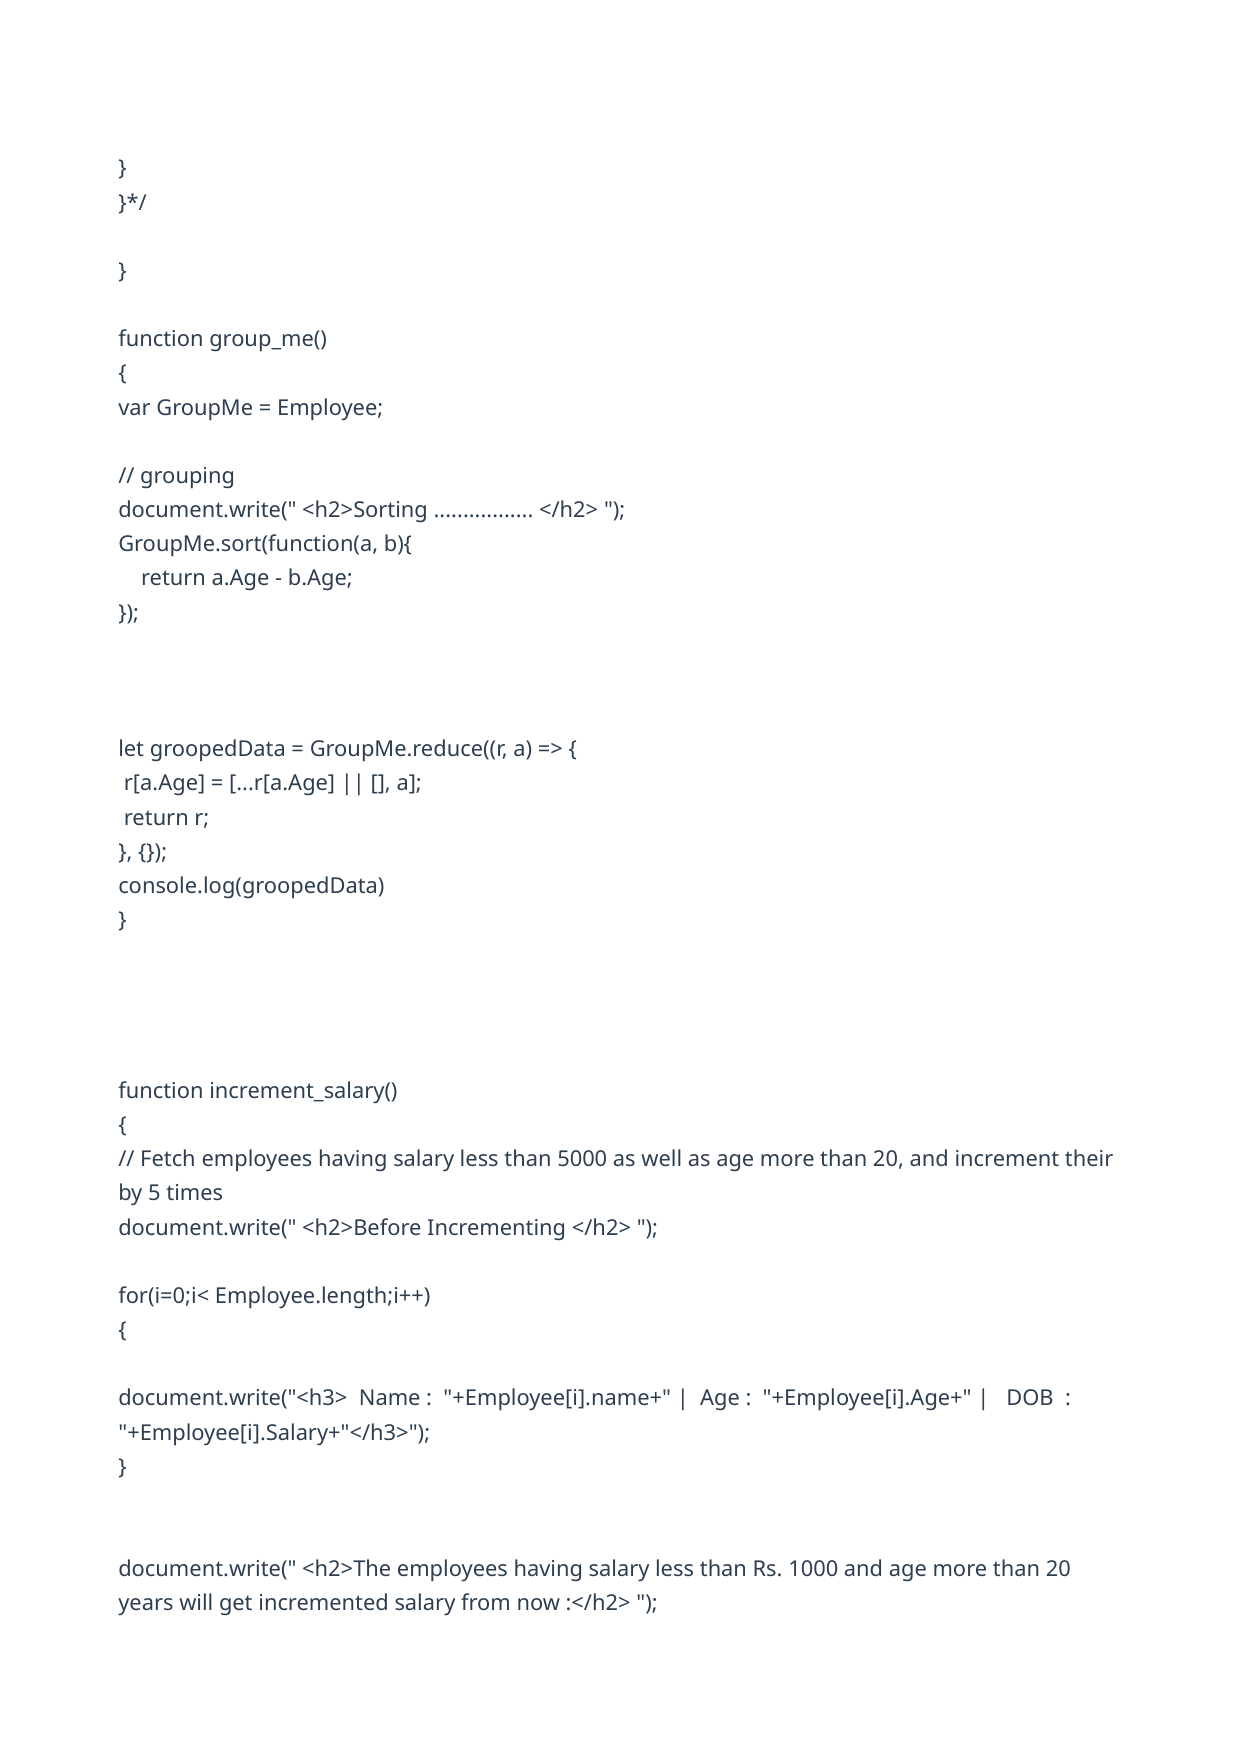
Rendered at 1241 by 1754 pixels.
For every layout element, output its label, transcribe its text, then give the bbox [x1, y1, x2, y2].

text r[a.Age] = [...r[a.Age] || [], a]; [118, 767, 1122, 797]
text } [118, 152, 1122, 182]
text return a.Age - b.Age; [118, 562, 1122, 592]
text }*/ [118, 186, 1122, 216]
text document.write(" <h2>Sorting ................. </h2> "); [118, 494, 1122, 524]
text let groopedData = GroupMe.reduce((r, a) => { [118, 733, 1122, 763]
text { [118, 1109, 1122, 1139]
text } [118, 1451, 1122, 1480]
text }, {}); [118, 836, 1122, 865]
text // Fetch employees having salary less than 5000 as well as age more than 20, and increment their by 5 times [118, 1143, 1122, 1207]
text function increment_salary() [118, 1075, 1122, 1104]
text // grouping [118, 460, 1122, 489]
text var GroupMe = Employee; [118, 391, 1122, 421]
text GroupMe.sort(function(a, b){ [118, 528, 1122, 558]
text document.write(" <h2>The employees having salary less than Rs. 1000 and age more than 20 years will get incremented salary from now :</h2> "); [118, 1553, 1122, 1617]
text for(i=0;i< Employee.length;i++) [118, 1280, 1122, 1309]
text document.write(" <h2>Before Incrementing </h2> "); [118, 1211, 1122, 1241]
text }); [118, 596, 1122, 626]
text { [118, 357, 1122, 387]
text document.write("<h3> Name : "+Employee[i].name+" | Age : "+Employee[i].Age+" | DOB : "+Employee[i].Salary+"</h3>"); [118, 1382, 1122, 1446]
text console.log(groopedData) [118, 870, 1122, 899]
text { [118, 1314, 1122, 1344]
text function group_me() [118, 323, 1122, 353]
text } [118, 255, 1122, 284]
text return r; [118, 801, 1122, 831]
text } [118, 904, 1122, 934]
